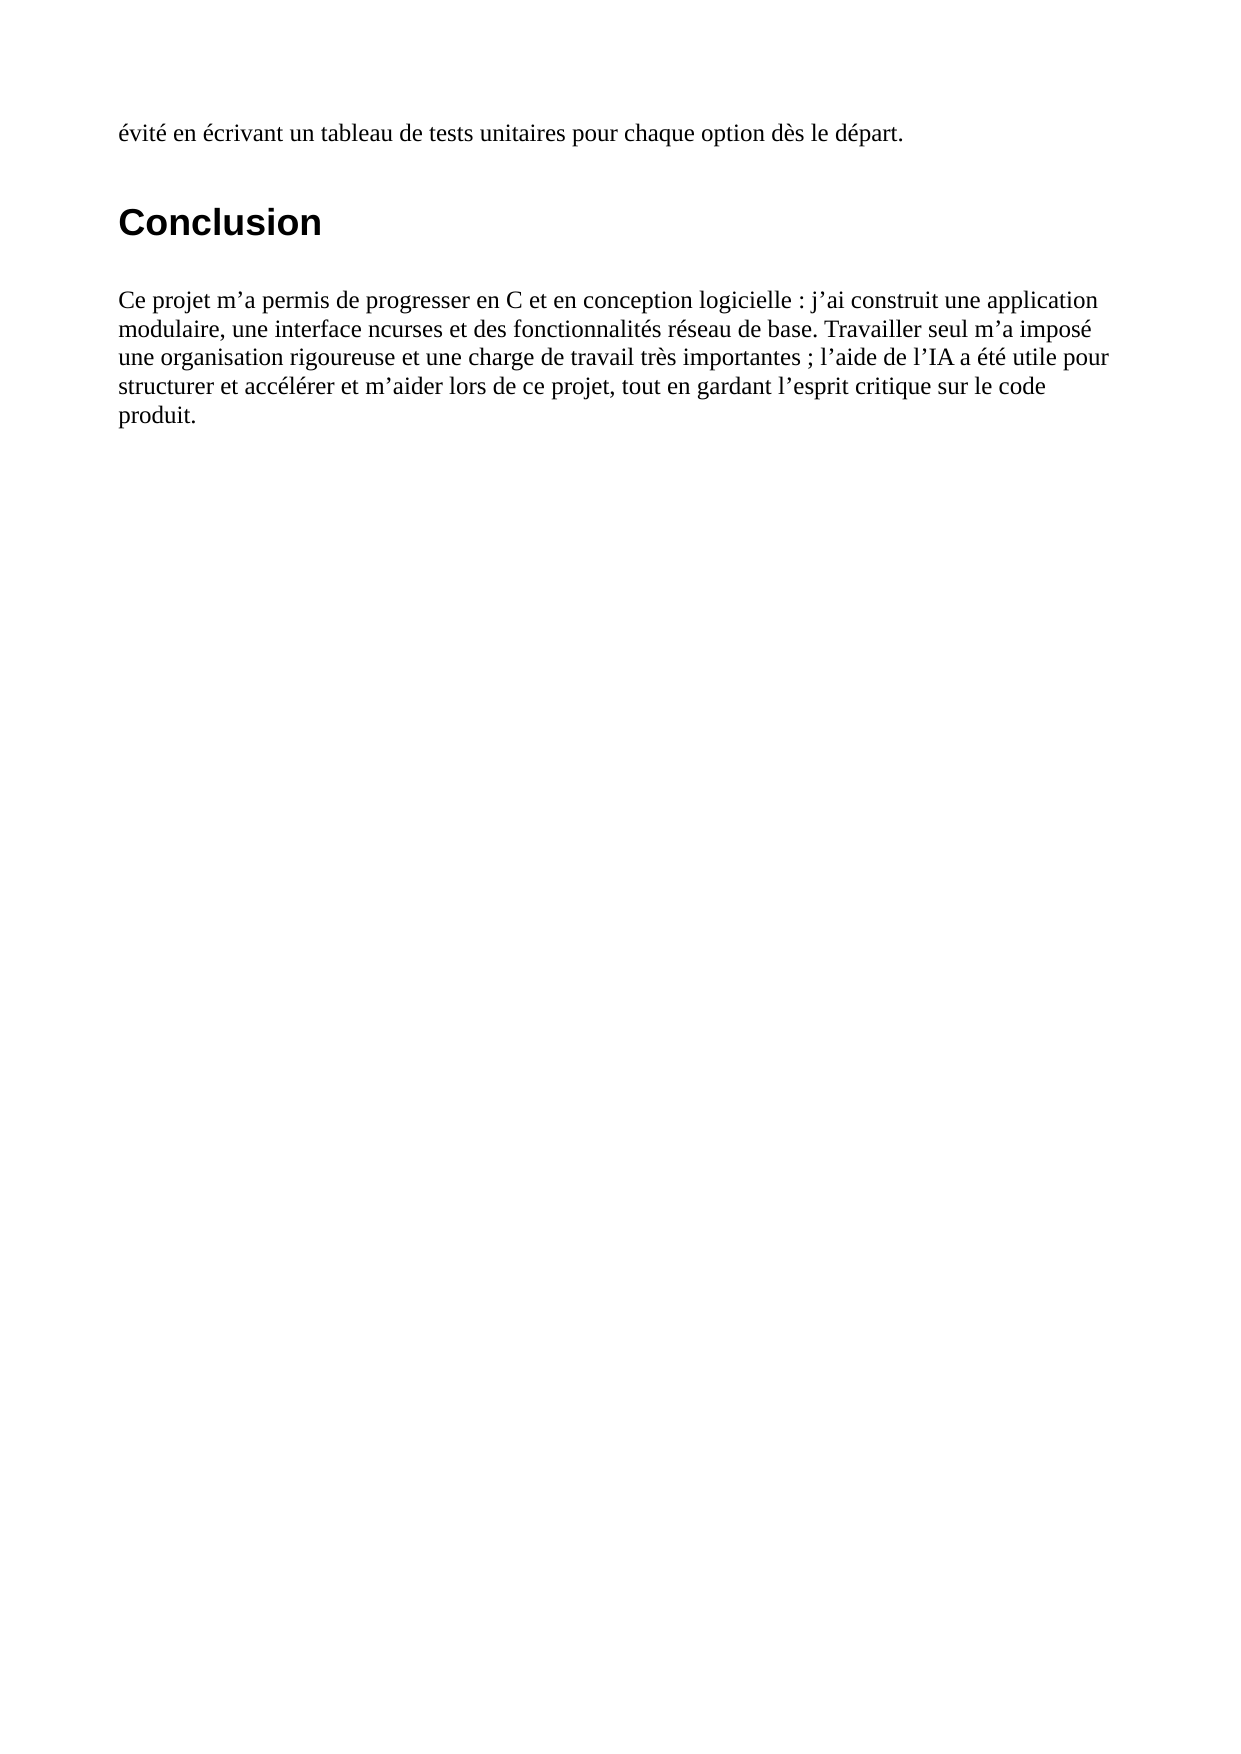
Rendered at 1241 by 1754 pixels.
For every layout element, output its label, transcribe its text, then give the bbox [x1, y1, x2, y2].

subtitle Conclusion [118, 201, 1122, 244]
text Ce projet m’a permis de progresser en C et en conception logicielle : j’ai construit une application modulaire, une interface ncurses et des fonctionnalités réseau de base. Travailler seul m’a imposé une organisation rigoureuse et une charge de travail très importantes ; l’aide de l’IA a été utile pour structurer et accélérer et m’aider lors de ce projet, tout en gardant l’esprit critique sur le code produit. [118, 285, 1122, 429]
text évité en écrivant un tableau de tests unitaires pour chaque option dès le départ. [118, 118, 1122, 176]
